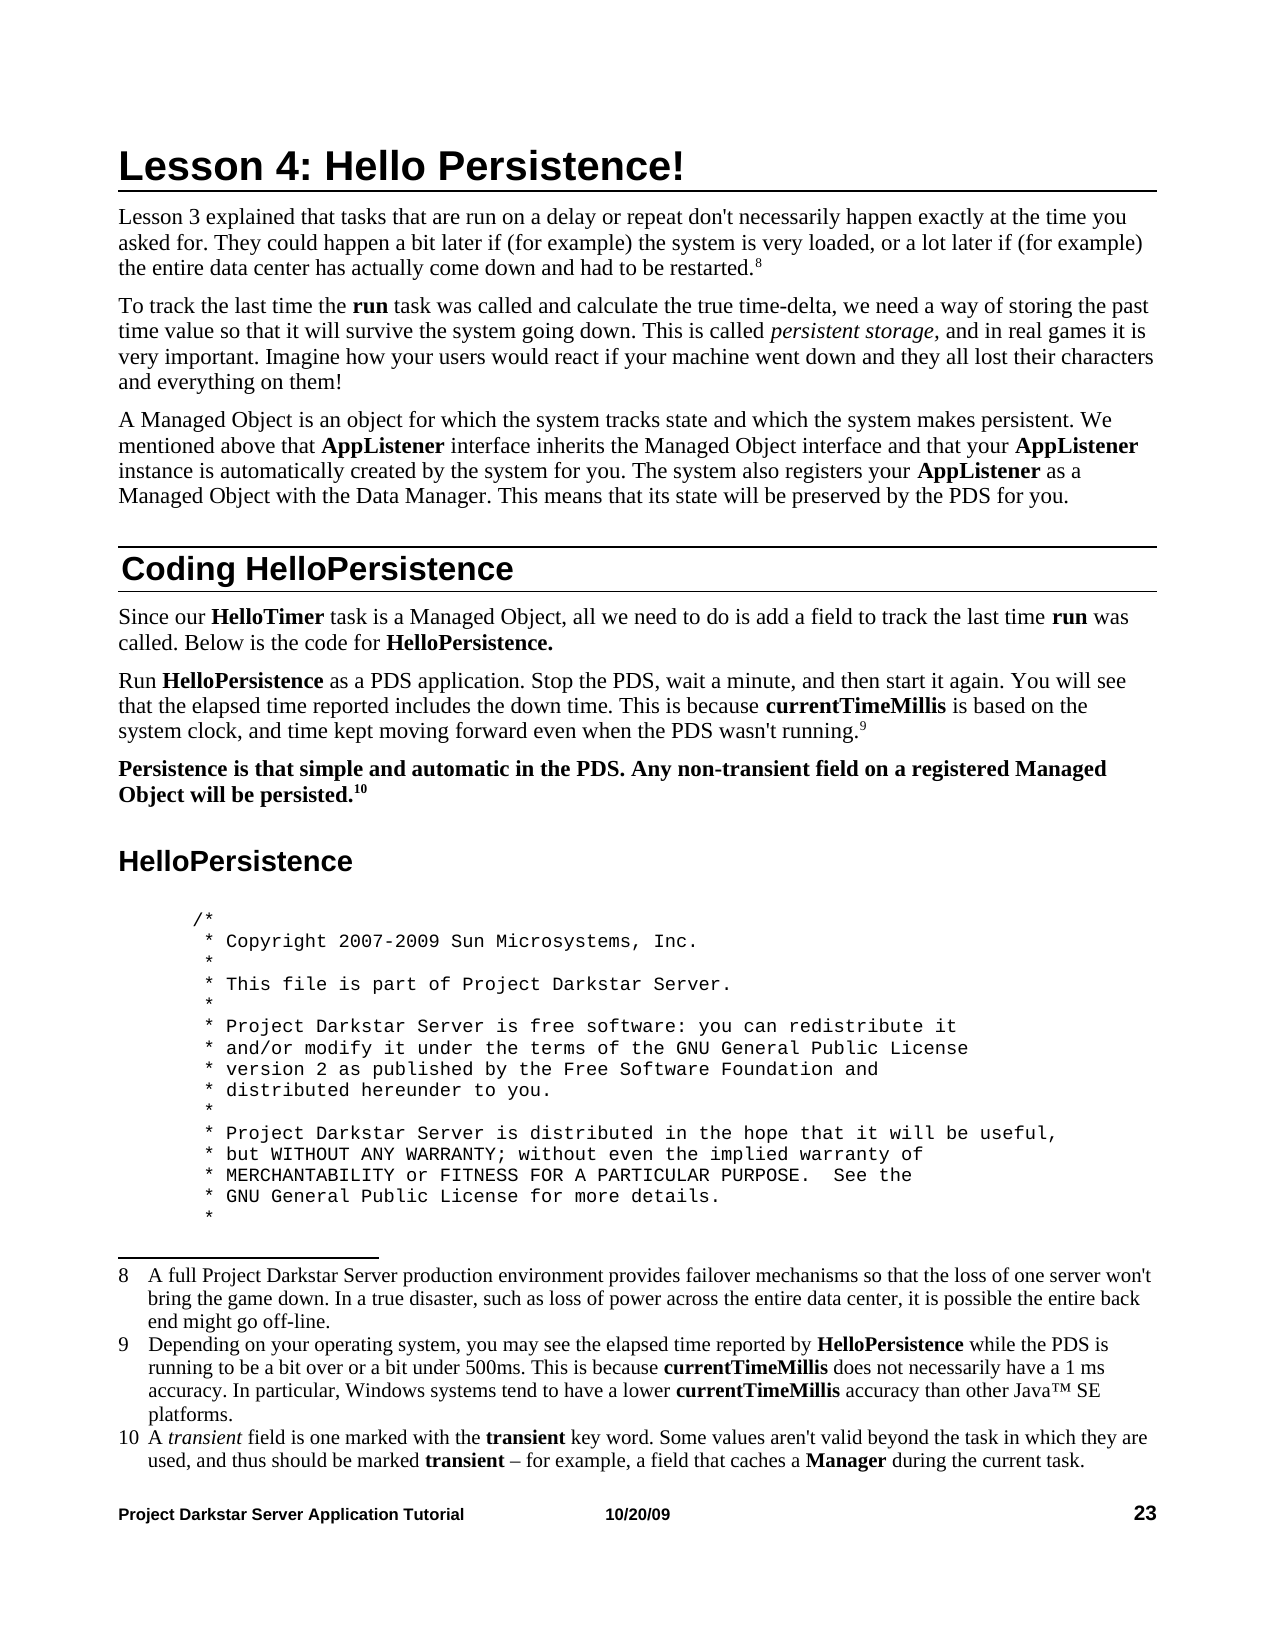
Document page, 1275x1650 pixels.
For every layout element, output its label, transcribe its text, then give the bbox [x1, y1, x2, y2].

text Run HelloPersistence as a PDS application. Stop the PDS, wait a minute, and then start it again. You will see that the elapsed time reported includes the down time. This is because currentTimeMillis is based on the system clock, and time kept moving forward even when the PDS wasn't running. [118, 668, 1157, 744]
text * This file is part of Project Darkstar Server. [192, 975, 1098, 996]
text A Managed Object is an object for which the system tracks state and which the system makes persistent. We mentioned above that AppListener interface inherits the Managed Object interface and that your AppListener instance is automatically created by the system for you. The system also registers your AppListener as a Managed Object with the Data Manager. This means that its state will be preserved by the PDS for you. [118, 407, 1157, 509]
text * Project Darkstar Server is distributed in the hope that it will be useful, [192, 1123, 1098, 1145]
text * Project Darkstar Server is free software: you can redistribute it [192, 1017, 1098, 1038]
text * [192, 996, 1098, 1017]
text * distributed hereunder to you. [192, 1081, 1098, 1102]
text * but WITHOUT ANY WARRANTY; without even the implied warranty of [192, 1145, 1098, 1166]
text A full Project Darkstar Server production environment provides failover mechanisms so that the loss of one server won't bring the game down. In a true disaster, such as loss of power across the entire data center, it is possible the entire back end might go off-line. [118, 1264, 1157, 1333]
text A transient field is one marked with the transient key word. Some values aren't valid beyond the task in which they are used, and thus should be marked transient – for example, a field that caches a Manager during the current task. [118, 1426, 1157, 1472]
subtitle Lesson 4: Hello Persistence! [118, 143, 1157, 190]
text * [192, 1102, 1098, 1123]
text Depending on your operating system, you may see the elapsed time reported by HelloPersistence while the PDS is running to be a bit over or a bit under 500ms. This is because currentTimeMillis does not necessarily have a 1 ms accuracy. In particular, Windows systems tend to have a lower currentTimeMillis accuracy than other Java™ SE platforms. [118, 1333, 1157, 1426]
text To track the last time the run task was called and calculate the true time-delta, we need a way of storing the past time value so that it will survive the system going down. This is called persistent storage, and in real games it is very important. Imagine how your users would react if your machine went down and they all lost their characters and everything on them! [118, 293, 1157, 395]
text /* [192, 911, 1098, 932]
subtitle Coding HelloPersistence [118, 548, 1157, 591]
text * version 2 as published by the Free Software Foundation and [192, 1060, 1098, 1081]
text * MERCHANTABILITY or FITNESS FOR A PARTICULAR PURPOSE. See the [192, 1166, 1098, 1187]
text Since our HelloTimer task is a Managed Object, all we need to do is add a field to track the last time run was called. Below is the code for HelloPersistence. [118, 604, 1157, 655]
text * and/or modify it under the terms of the GNU General Public License [192, 1038, 1098, 1060]
text * [192, 953, 1098, 975]
text * [192, 1208, 1098, 1230]
text Lesson 3 explained that tasks that are run on a delay or repeat don't necessarily happen exactly at the time you asked for. They could happen a bit later if (for example) the system is very loaded, or a lot later if (for example) the entire data center has actually come down and had to be restarted. [118, 204, 1157, 281]
text * GNU General Public License for more details. [192, 1187, 1098, 1208]
text Persistence is that simple and automatic in the PDS. Any non-transient field on a registered Managed Object will be persisted. [118, 756, 1157, 807]
subtitle HelloPersistence [118, 845, 1157, 877]
text * Copyright 2007-2009 Sun Microsystems, Inc. [192, 932, 1098, 953]
